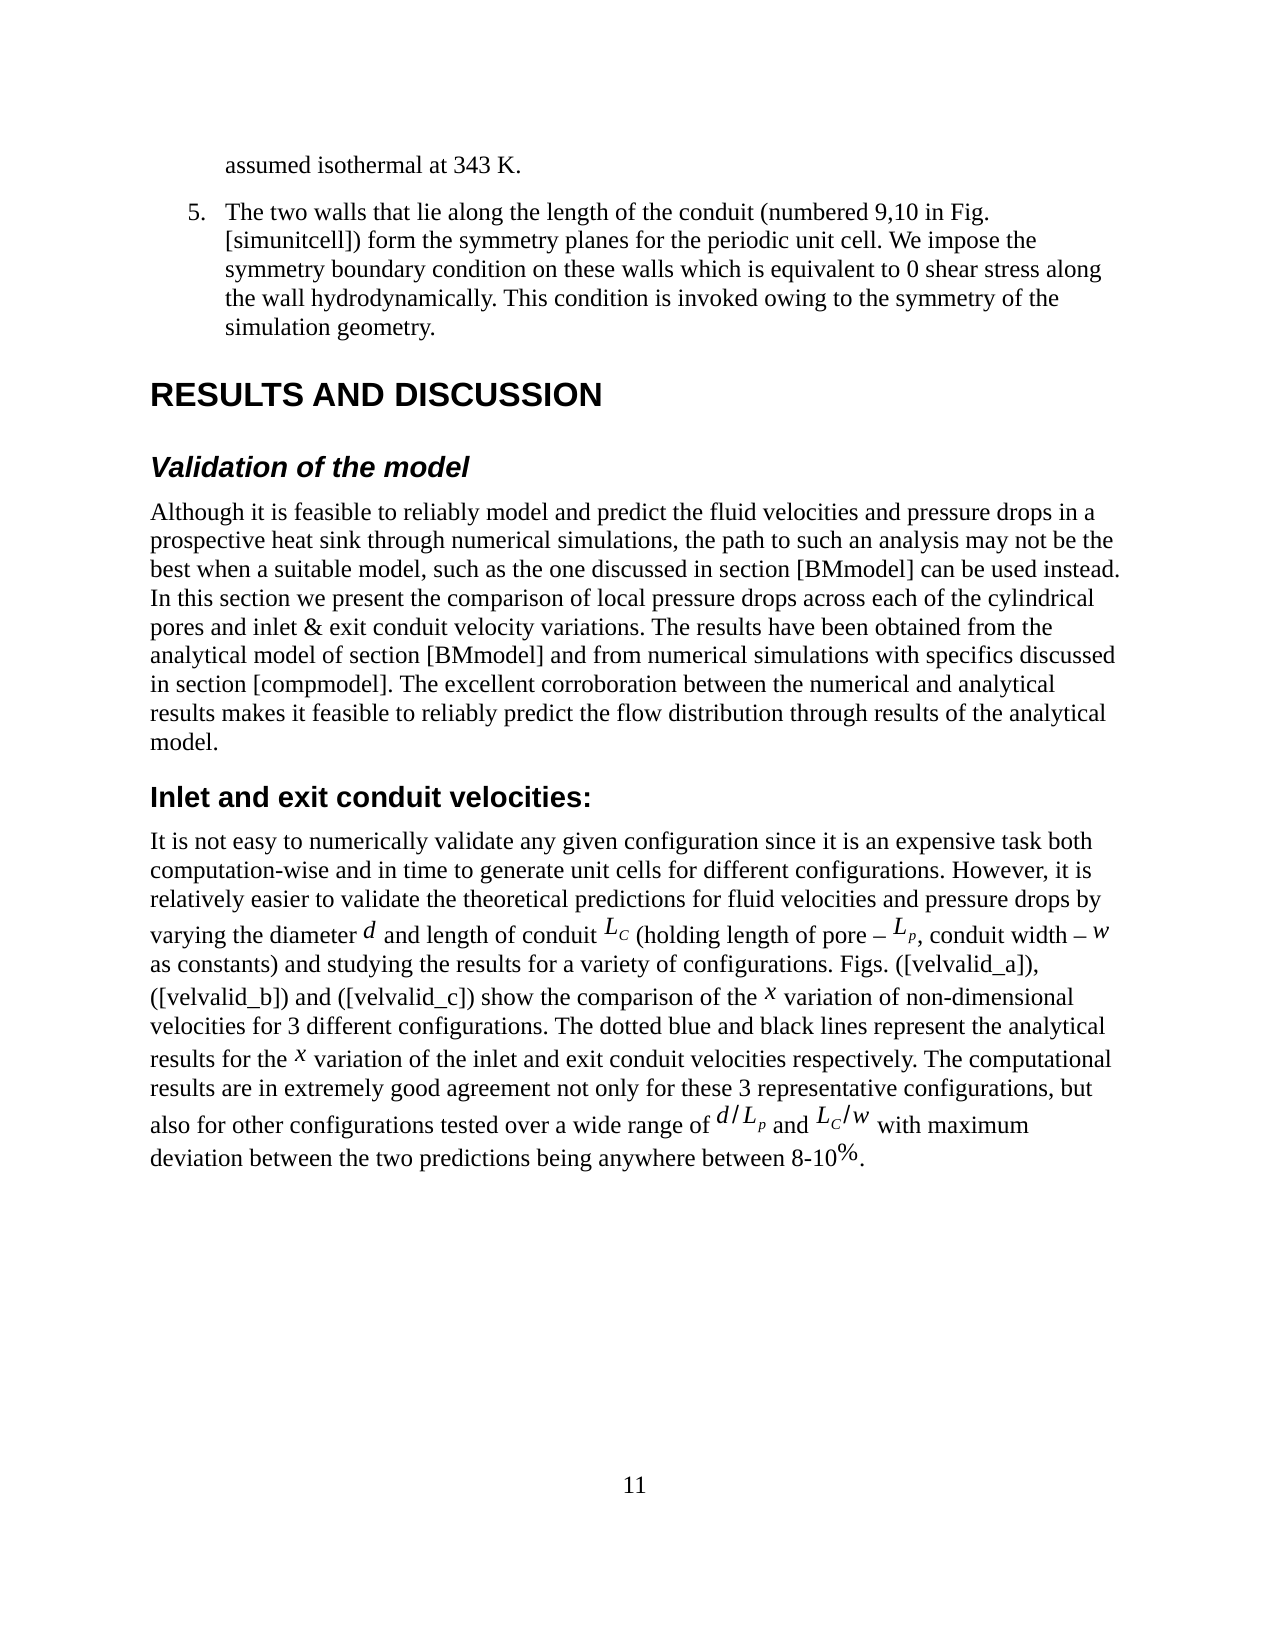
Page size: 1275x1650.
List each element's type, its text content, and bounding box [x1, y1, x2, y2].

subtitle Inlet and exit conduit velocities: [150, 780, 1125, 814]
subtitle Validation of the model [150, 451, 1125, 484]
text It is not easy to numerically validate any given configuration since it is an expensive task both computation-wise and in time to generate unit cells for different configurations. However, it is relatively easier to validate the theoretical predictions for fluid velocities and pressure drops by varying the diameter and length of conduit (holding length of pore – , conduit width – as constants) and studying the results for a variety of configurations. Figs. ([velvalid_a]), ([velvalid_b]) and ([velvalid_c]) show the comparison of the variation of non-dimensional velocities for 3 different configurations. The dotted blue and black lines represent the analytical results for the variation of the inlet and exit conduit velocities respectively. The computational results are in extremely good agreement not only for these 3 representative configurations, but also for other configurations tested over a wide range of and with maximum deviation between the two predictions being anywhere between 8-10. [150, 826, 1125, 1171]
text Although it is feasible to reliably model and predict the fluid velocities and pressure drops in a prospective heat sink through numerical simulations, the path to such an analysis may not be the best when a suitable model, such as the one discussed in section [BMmodel] can be used instead. In this section we present the comparison of local pressure drops across each of the cylindrical pores and inlet & exit conduit velocity variations. The results have been obtained from the analytical model of section [BMmodel] and from numerical simulations with specifics discussed in section [compmodel]. The excellent corroboration between the numerical and analytical results makes it feasible to reliably predict the flow distribution through results of the analytical model. [150, 497, 1125, 755]
list The two walls that lie along the length of the conduit (numbered 9,10 in Fig. [simunitcell]) form the symmetry planes for the periodic unit cell. We impose the symmetry boundary condition on these walls which is equivalent to 0 shear stress along the wall hydrodynamically. This condition is invoked owing to the symmetry of the simulation geometry. [187, 197, 1125, 340]
list assumed isothermal at 343 K. [187, 150, 1125, 179]
subtitle RESULTS AND DISCUSSION [150, 374, 1125, 413]
